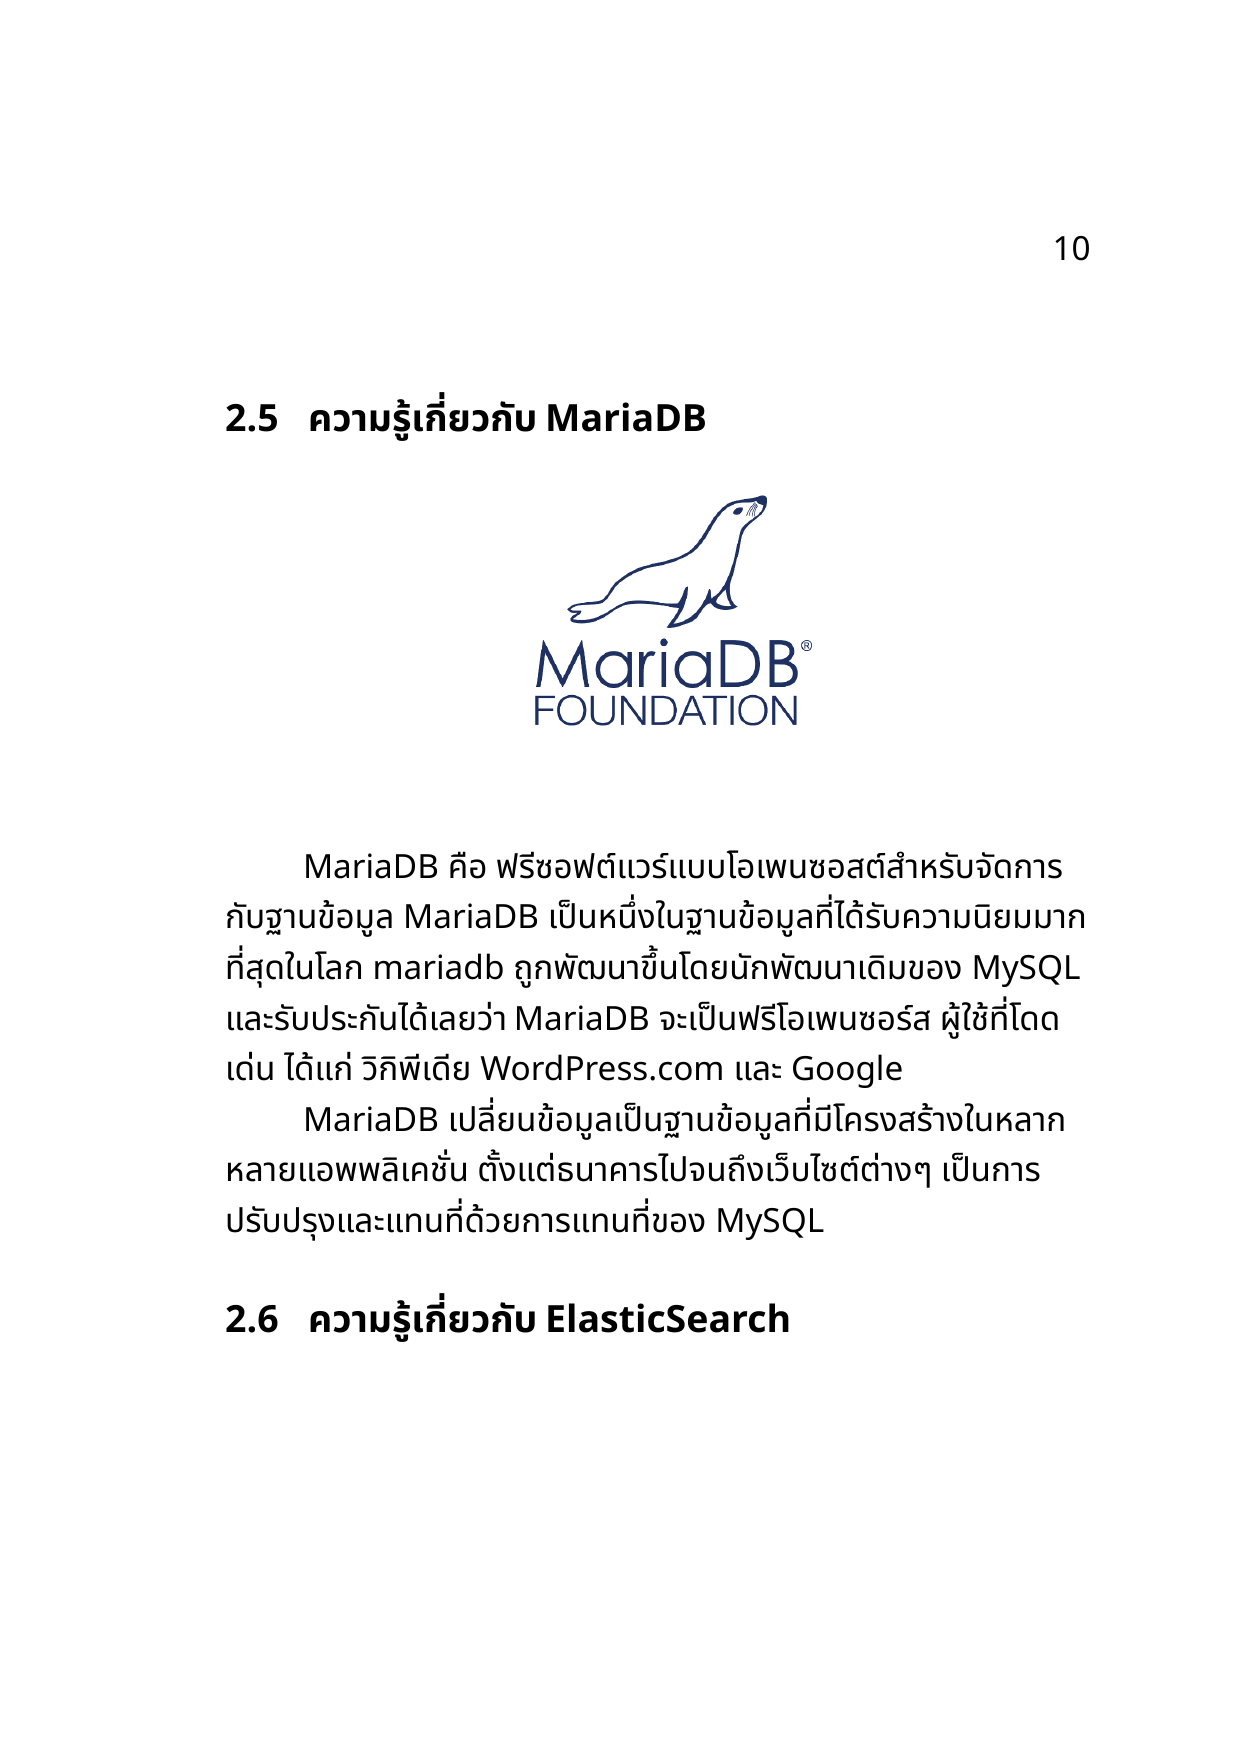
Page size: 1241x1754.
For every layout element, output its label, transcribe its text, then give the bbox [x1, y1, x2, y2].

text MariaDB เปลี่ยนข้อมูลเป็นฐานข้อมูลที่มีโครงสร้างในหลากหลายแอพพลิเคชั่น ตั้งแต่ธนาคารไปจนถึงเว็บไซต์ต่างๆ เป็นการปรับปรุงและแทนที่ด้วยการแทนที่ของ MySQL [225, 1096, 1091, 1247]
text 2.5 ความรู้เกี่ยวกับMariaDB [225, 391, 1091, 448]
text MariaDB คือ ฟรีซอฟต์แวร์แบบโอเพนซอสต์สำหรับจัดการกับฐานข้อมูล MariaDB เป็นหนึ่งในฐานข้อมูลที่ได้รับความนิยมมากที่สุดในโลก mariadb ถูกพัฒนาขึ้นโดยนักพัฒนาเดิมของ MySQL และรับประกันได้เลยว่าMariaDB จะเป็นฟรีโอเพนซอร์ส ผู้ใช้ที่โดดเด่น ได้แก่ วิกิพีเดีย WordPress.com และ Google [225, 842, 1091, 1096]
picture [532, 476, 812, 756]
text 2.6 ความรู้เกี่ยวกับElasticSearch [225, 1293, 1091, 1349]
